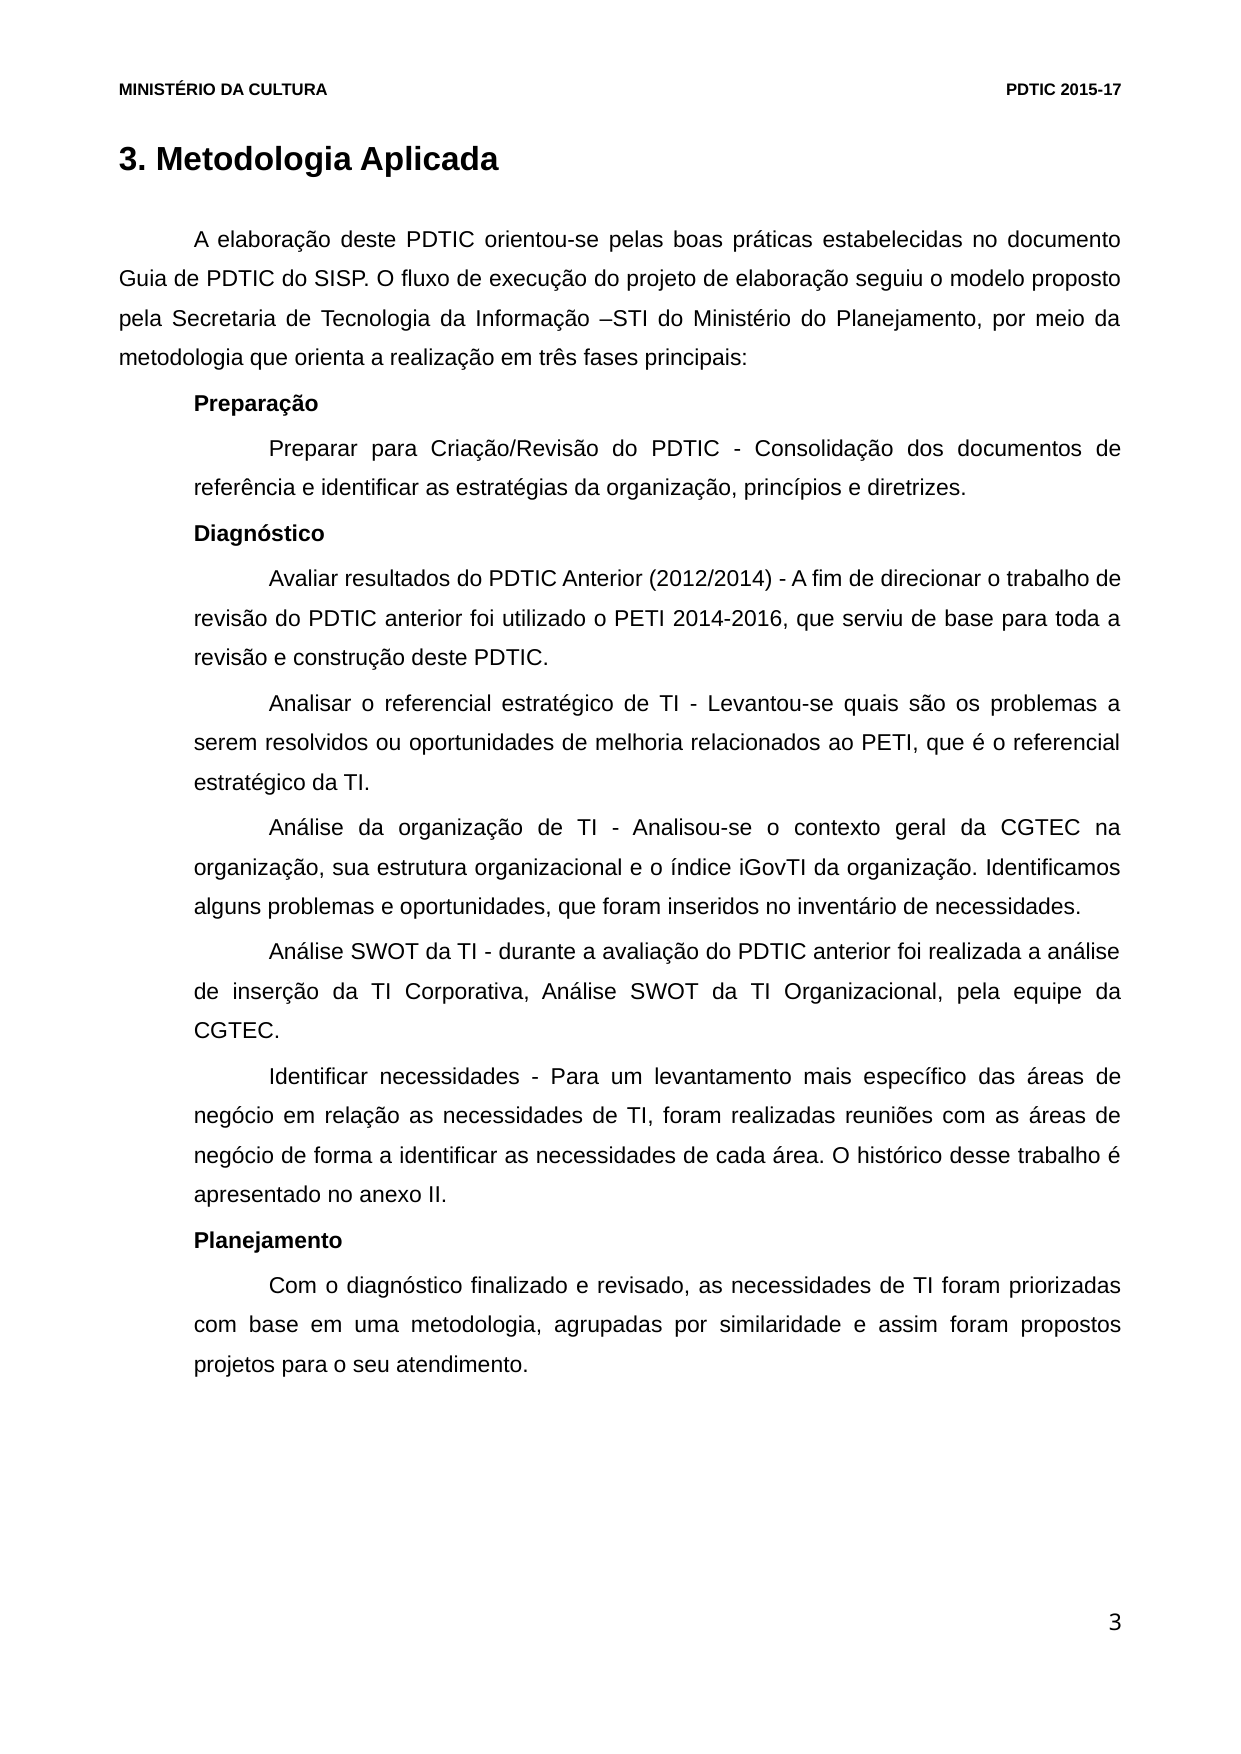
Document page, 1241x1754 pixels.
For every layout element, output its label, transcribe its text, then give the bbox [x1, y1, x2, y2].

text Planejamento [193, 1227, 1122, 1253]
text Com o diagnóstico finalizado e revisado, as necessidades de TI foram priorizadas com base em uma metodologia, agrupadas por similaridade e assim foram propostos projetos para o seu atendimento. [193, 1272, 1122, 1377]
text Preparar para Criação/Revisão do PDTIC - Consolidação dos documentos de referência e identificar as estratégias da organização, princípios e diretrizes. [193, 435, 1122, 501]
text Analisar o referencial estratégico de TI - Levantou-se quais são os problemas a serem resolvidos ou oportunidades de melhoria relacionados ao PETI, que é o referencial estratégico da TI. [193, 689, 1122, 795]
text Preparação [193, 389, 1122, 416]
subtitle 3. Metodologia Aplicada [118, 139, 1122, 178]
text Identificar necessidades - Para um levantamento mais específico das áreas de negócio em relação as necessidades de TI, foram realizadas reuniões com as áreas de negócio de forma a identificar as necessidades de cada área. O histórico desse trabalho é apresentado no anexo II. [193, 1063, 1122, 1207]
text Análise da organização de TI - Analisou-se o contexto geral da CGTEC na organização, sua estrutura organizacional e o índice iGovTI da organização. Identificamos alguns problemas e oportunidades, que foram inseridos no inventário de necessidades. [193, 814, 1122, 919]
text Diagnóstico [118, 520, 1122, 546]
text Análise SWOT da TI - durante a avaliação do PDTIC anterior foi realizada a análise de inserção da TI Corporativa, Análise SWOT da TI Organizacional, pela equipe da CGTEC. [193, 938, 1122, 1044]
text A elaboração deste PDTIC orientou-se pelas boas práticas estabelecidas no documento Guia de PDTIC do SISP. O fluxo de execução do projeto de elaboração seguiu o modelo proposto pela Secretaria de Tecnologia da Informação –STI do Ministério do Planejamento, por meio da metodologia que orienta a realização em três fases principais: [118, 226, 1122, 370]
text Avaliar resultados do PDTIC Anterior (2012/2014) - A fim de direcionar o trabalho de revisão do PDTIC anterior foi utilizado o PETI 2014-2016, que serviu de base para toda a revisão e construção deste PDTIC. [193, 565, 1122, 671]
